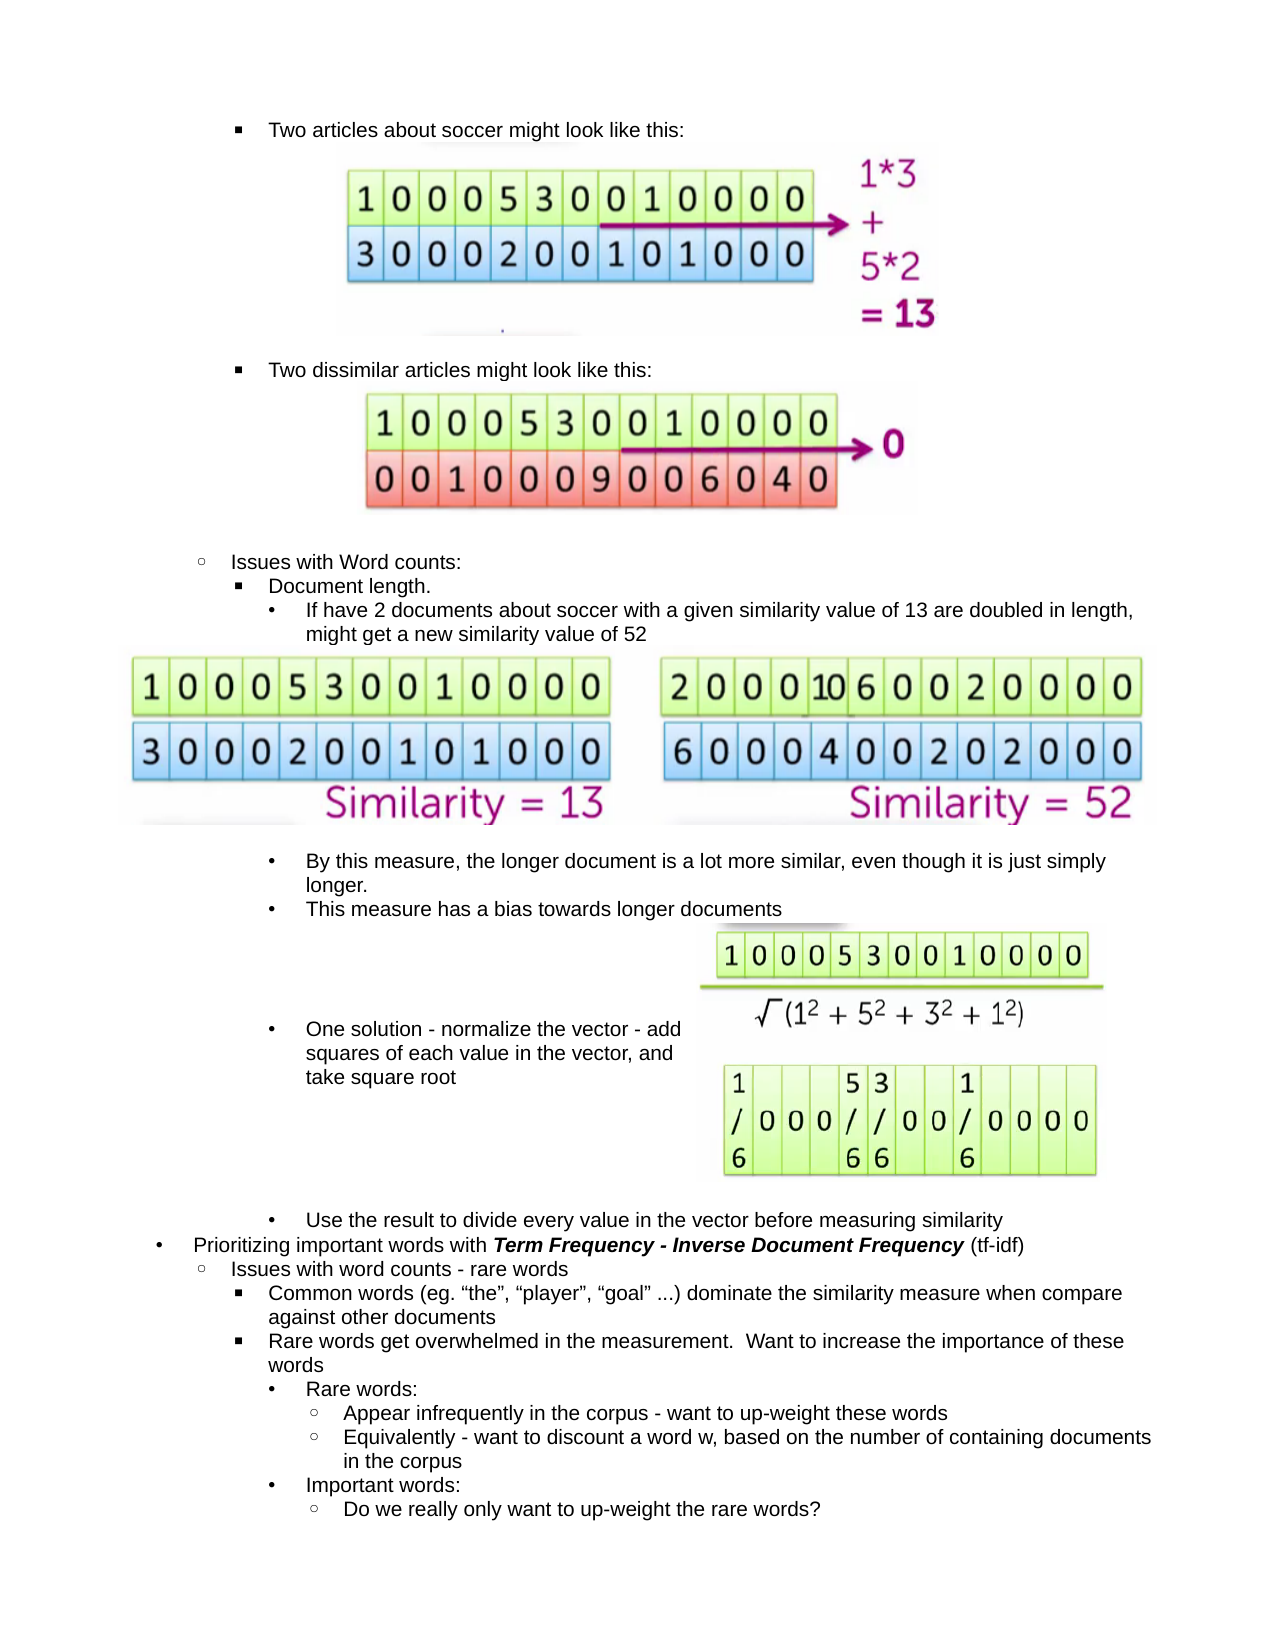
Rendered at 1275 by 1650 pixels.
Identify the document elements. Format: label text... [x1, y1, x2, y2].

list [1107, 1017, 1157, 1088]
list Issues with word counts - rare words [193, 1256, 1157, 1281]
picture [356, 381, 919, 515]
list Issues with Word counts: [193, 549, 1157, 574]
list Rare words: [268, 1377, 1157, 1401]
list Appear infrequently in the corpus - want to up-weight these words [306, 1401, 1157, 1425]
list If have 2 documents about soccer with a given similarity value of 13 are doubled in length, might get a new similarity value of 52 [268, 598, 1157, 645]
list Document length. [231, 574, 1157, 598]
list Important words: [268, 1473, 1157, 1497]
list Use the result to divide every value in the vector before measuring similarity [268, 1208, 1157, 1232]
picture [336, 142, 940, 336]
picture [696, 923, 1107, 1182]
list Do we really only want to up-weight the rare words? [306, 1497, 1157, 1521]
picture [118, 645, 1157, 825]
list Equivalently - want to discount a word w, based on the number of containing documents in the corpus [306, 1425, 1157, 1473]
list Two dissimilar articles might look like this: [231, 358, 1157, 382]
list One solution - normalize the vector - add squares of each value in the vector, and take square root [268, 1017, 696, 1088]
list Two articles about soccer might look like this: [231, 118, 1157, 142]
list By this measure, the longer document is a lot more similar, even though it is just simply longer. [268, 849, 1157, 897]
list Common words (eg. “the”, “player”, “goal” ...) dominate the similarity measure when compare against other documents [231, 1281, 1157, 1328]
list This measure has a bias towards longer documents [268, 897, 1157, 921]
list Rare words get overwhelmed in the measurement. Want to increase the importance of these words [231, 1328, 1157, 1377]
list Prioritizing important words with Term Frequency - Inverse Document Frequency (tf-idf) [156, 1232, 1157, 1256]
